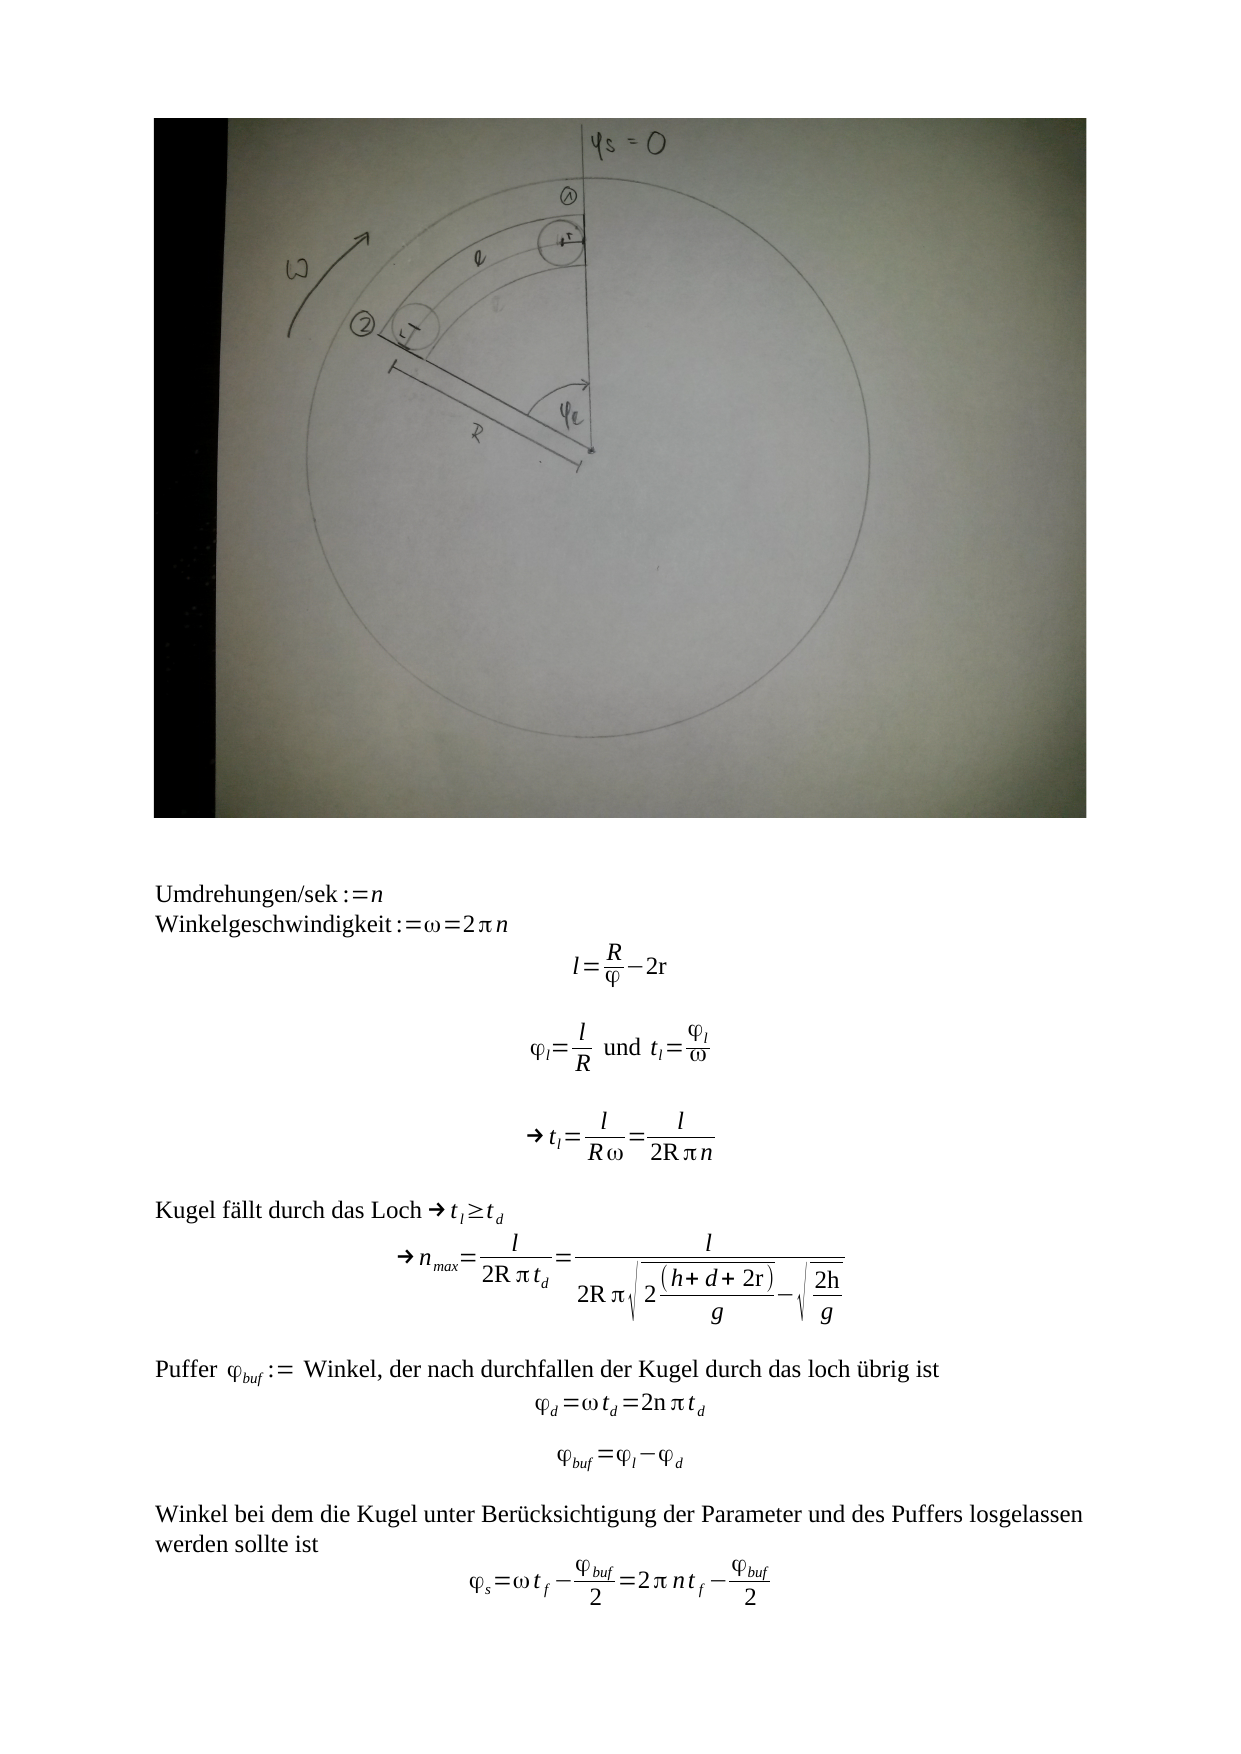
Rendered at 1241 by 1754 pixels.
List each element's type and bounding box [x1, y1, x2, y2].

picture [153, 118, 1087, 818]
